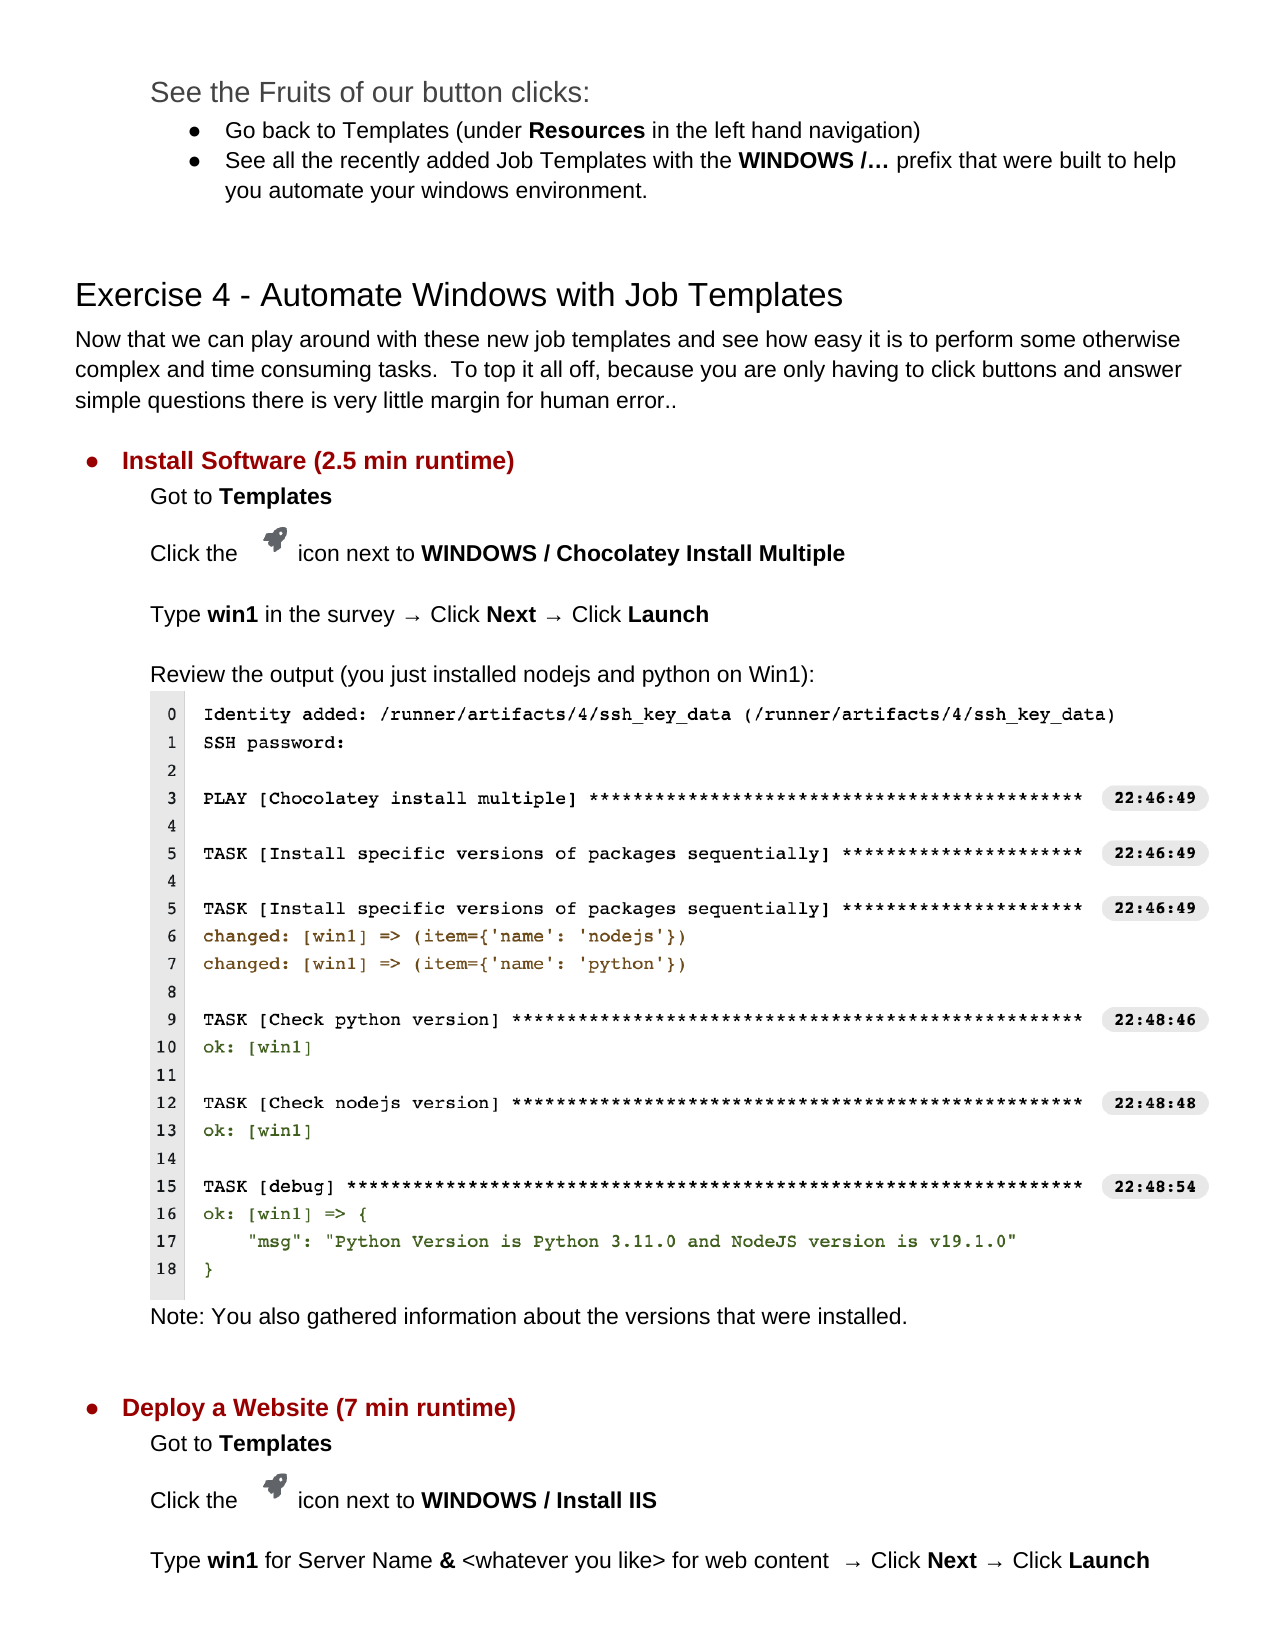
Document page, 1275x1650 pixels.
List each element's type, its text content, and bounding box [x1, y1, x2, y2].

list See all the recently added Job Templates with the WINDOWS /… prefix that were built to help you automate your windows environment. [187, 147, 1200, 204]
text Review the output (you just installed nodejs and python on Win1): [150, 661, 1200, 691]
subtitle Deploy a Website (7 min runtime) [84, 1393, 1200, 1421]
text Got to Templates [150, 483, 1200, 509]
text Type win1 in the survey → Click Next → Click Launch [150, 601, 1200, 627]
list Go back to Templates (under Resources in the left hand navigation) [187, 117, 1200, 143]
text Now that we can play around with these new job templates and see how easy it is to perform some otherwise complex and time consuming tasks. To top it all off, because you are only having to click buttons and answer simple questions there is very little margin for human error.. [75, 326, 1200, 413]
subtitle See the Fruits of our button clicks: [150, 75, 1200, 108]
text Note: You also gathered information about the versions that were installed. [150, 1303, 1200, 1329]
text Click the icon next to WINDOWS / Chocolatey Install Multiple [150, 513, 1200, 597]
subtitle Exercise 4 - Automate Windows with Job Templates [75, 275, 1200, 314]
picture [244, 1460, 298, 1509]
text Got to Templates [150, 1430, 1200, 1456]
text Type win1 for Server Name & <whatever you like> for web content → Click Next → Click Launch [150, 1547, 1200, 1574]
picture [244, 513, 298, 562]
text Click the icon next to WINDOWS / Install IIS [150, 1460, 1200, 1543]
subtitle Install Software (2.5 min runtime) [84, 446, 1200, 475]
picture [150, 691, 1226, 1300]
